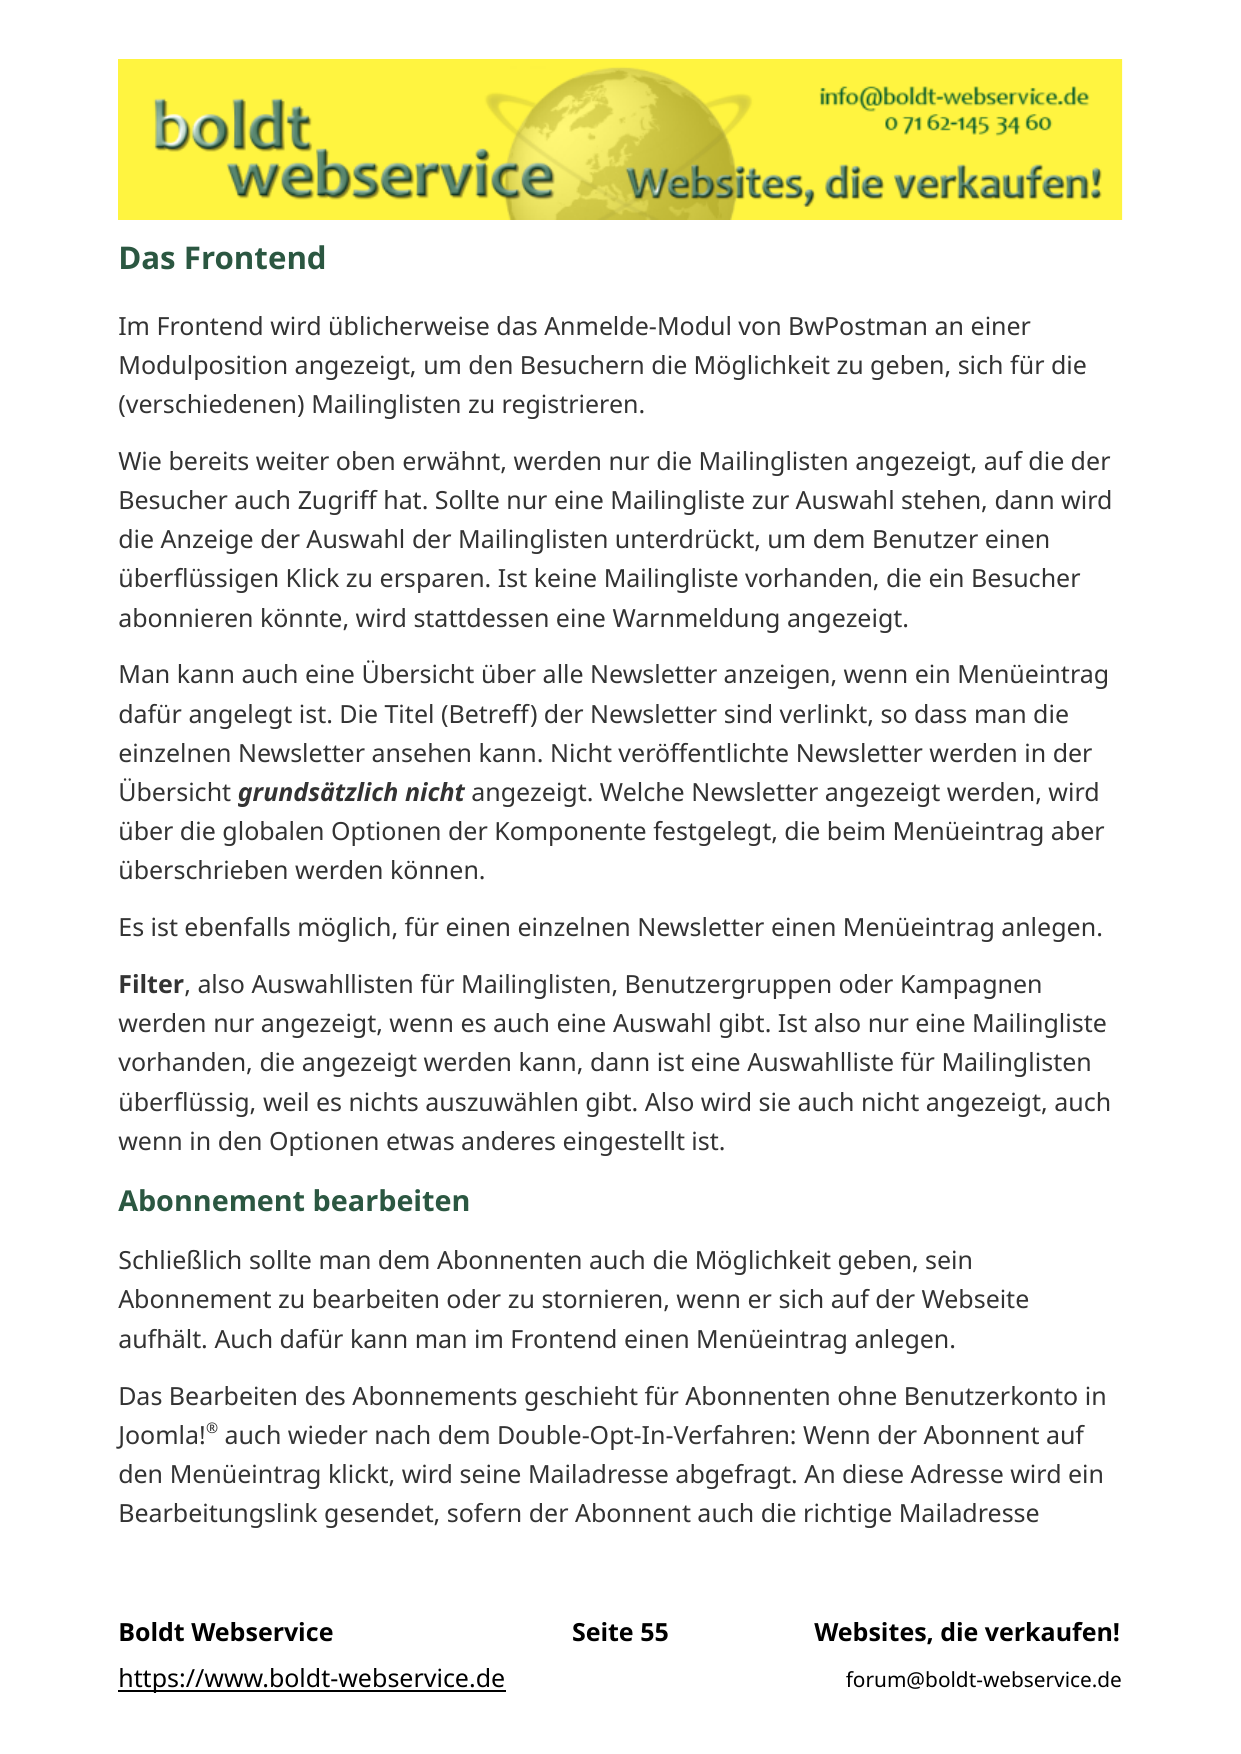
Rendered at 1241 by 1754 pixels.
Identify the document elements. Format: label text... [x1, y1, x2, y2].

text Im Frontend wird üblicherweise das Anmelde-Modul von BwPostman an einer Modulposition angezeigt, um den Besuchern die Möglichkeit zu geben, sich für die (verschiedenen) Mailinglisten zu registrieren. [118, 308, 1122, 421]
text Wie bereits weiter oben erwähnt, werden nur die Mailinglisten angezeigt, auf die der Besucher auch Zugriff hat. Sollte nur eine Mailingliste zur Auswahl stehen, dann wird die Anzeige der Auswahl der Mailinglisten unterdrückt, um dem Benutzer einen überflüssigen Klick zu ersparen. Ist keine Mailingliste vorhanden, die ein Besucher abonnieren könnte, wird stattdessen eine Warnmeldung angezeigt. [118, 443, 1122, 634]
text Filter, also Auswahllisten für Mailinglisten, Benutzergruppen oder Kampagnen werden nur angezeigt, wenn es auch eine Auswahl gibt. Ist also nur eine Mailingliste vorhanden, die angezeigt werden kann, dann ist eine Auswahlliste für Mailinglisten überflüssig, weil es nichts auszuwählen gibt. Also wird sie auch nicht angezeigt, auch wenn in den Optionen etwas anderes eingestellt ist. [118, 967, 1122, 1157]
picture [118, 59, 1123, 220]
subtitle Das Frontend [118, 236, 1122, 279]
subtitle Abonnement bearbeiten [118, 1180, 1122, 1219]
text Es ist ebenfalls möglich, für einen einzelnen Newsletter einen Menüeintrag anlegen. [118, 910, 1122, 944]
text Das Bearbeiten des Abonnements geschieht für Abonnenten ohne Benutzerkonto in Joomla!® auch wieder nach dem Double-Opt-In-Verfahren: Wenn der Abonnent auf den Menüeintrag klickt, wird seine Mailadresse abgefragt. An diese Adresse wird ein Bearbeitungslink gesendet, sofern der Abonnent auch die richtige Mailadresse [118, 1378, 1122, 1530]
text Schließlich sollte man dem Abonnenten auch die Möglichkeit geben, sein Abonnement zu bearbeiten oder zu stornieren, wenn er sich auf der Webseite aufhält. Auch dafür kann man im Frontend einen Menüeintrag anlegen. [118, 1243, 1122, 1355]
text Man kann auch eine Übersicht über alle Newsletter anzeigen, wenn ein Menüeintrag dafür angelegt ist. Die Titel (Betreff) der Newsletter sind verlinkt, so dass man die einzelnen Newsletter ansehen kann. Nicht veröffentlichte Newsletter werden in der Übersicht grundsätzlich nicht angezeigt. Welche Newsletter angezeigt werden, wird über die globalen Optionen der Komponente festgelegt, die beim Menüeintrag aber überschrieben werden können. [118, 657, 1122, 887]
